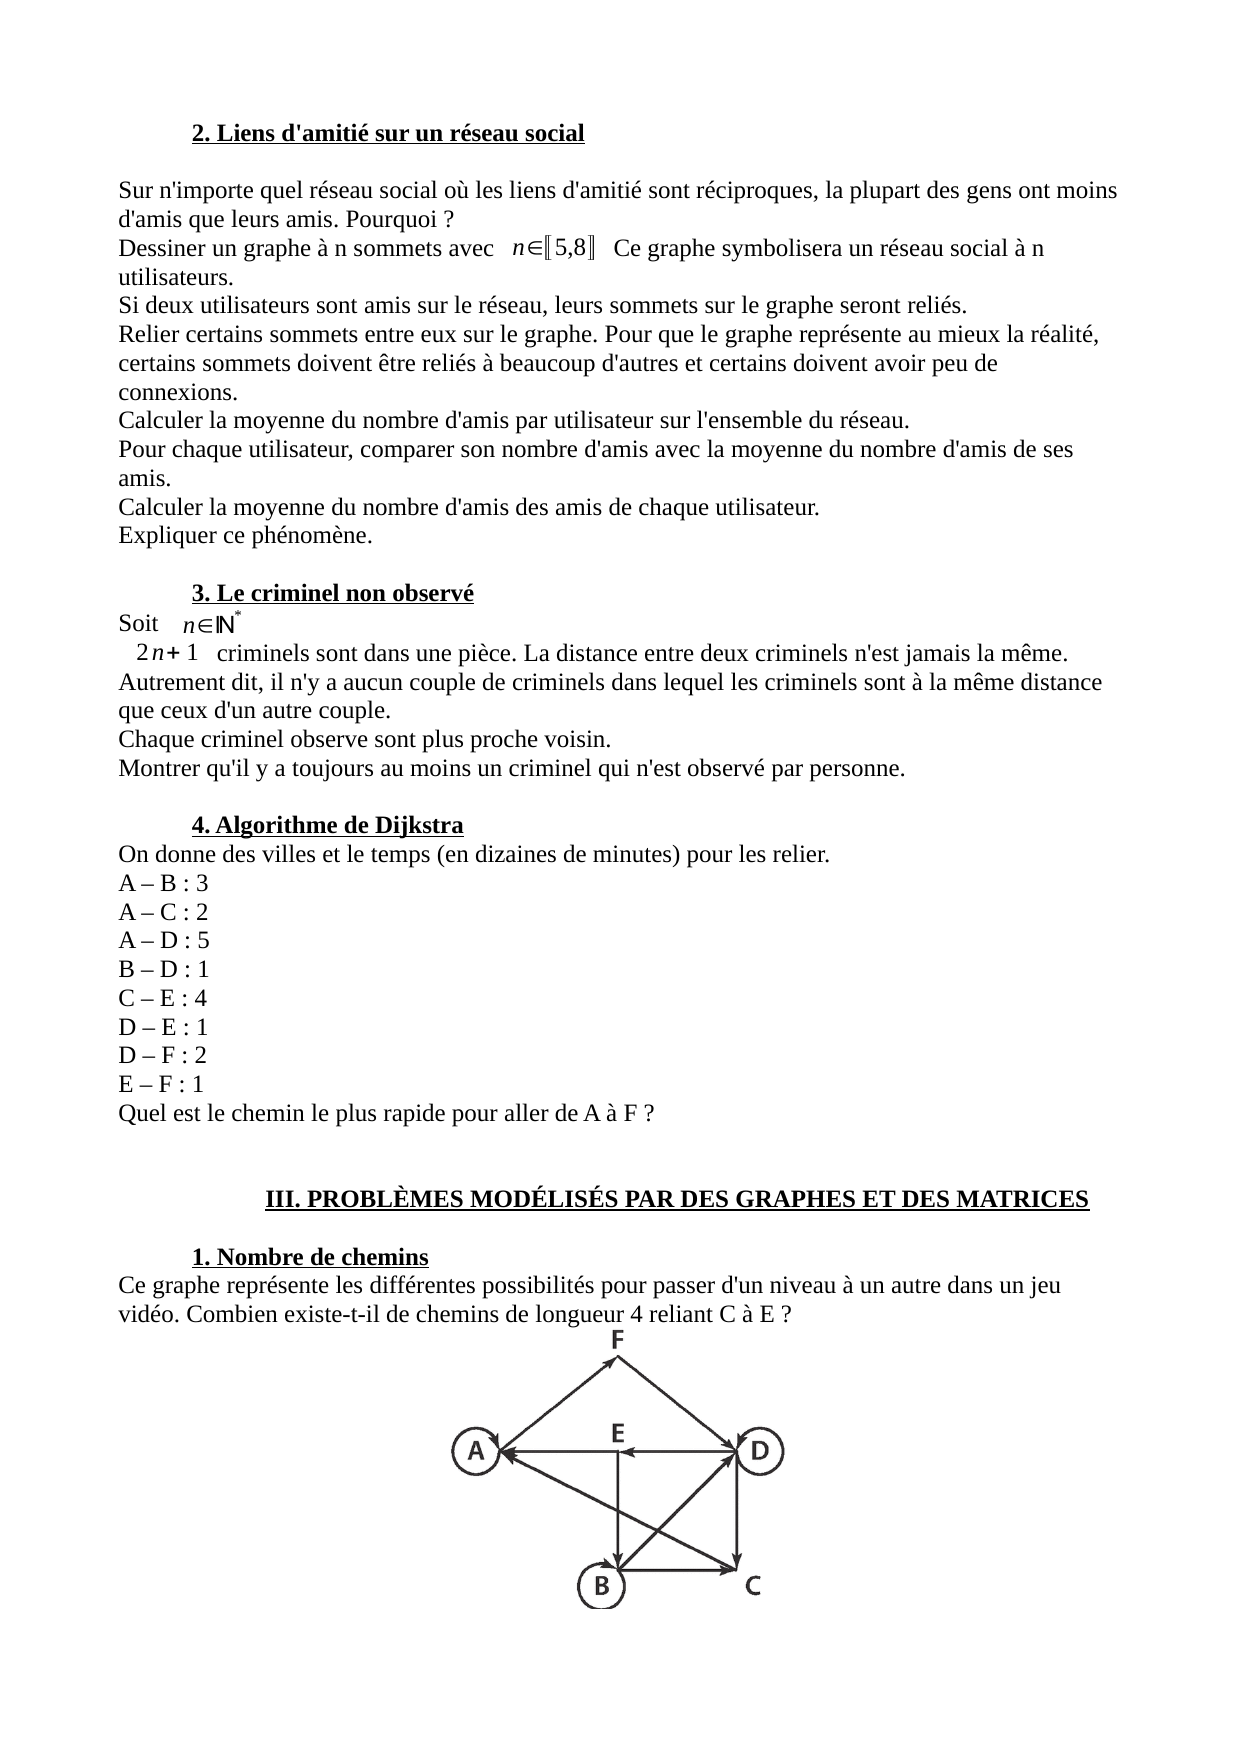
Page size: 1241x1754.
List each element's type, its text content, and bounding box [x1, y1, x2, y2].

text Montrer qu'il y a toujours au moins un criminel qui n'est observé par personne. [118, 753, 1122, 782]
text 3. Le criminel non observé [118, 578, 1122, 607]
text 2. Liens d'amitié sur un réseau social [118, 118, 1122, 147]
text Ce graphe représente les différentes possibilités pour passer d'un niveau à un autre dans un jeu vidéo. Combien existe-t-il de chemins de longueur 4 reliant C à E ? [118, 1271, 1122, 1328]
text C – E : 4 [118, 983, 1122, 1012]
text Calculer la moyenne du nombre d'amis des amis de chaque utilisateur. [118, 492, 1122, 521]
picture [449, 1328, 791, 1609]
text On donne des villes et le temps (en dizaines de minutes) pour les relier. [118, 839, 1122, 868]
text A – C : 2 [118, 897, 1122, 926]
text Relier certains sommets entre eux sur le graphe. Pour que le graphe représente au mieux la réalité, certains sommets doivent être reliés à beaucoup d'autres et certains doivent avoir peu de connexions. [118, 319, 1122, 406]
text criminels sont dans une pièce. La distance entre deux criminels n'est jamais la même. Autrement dit, il n'y a aucun couple de criminels dans lequel les criminels sont à la même distance que ceux d'un autre couple. [118, 638, 1122, 724]
text III. PROBLÈMES MODÉLISÉS PAR DES GRAPHES ET DES MATRICES [118, 1184, 1122, 1213]
text Quel est le chemin le plus rapide pour aller de A à F ? [118, 1098, 1122, 1127]
text D – E : 1 [118, 1012, 1122, 1041]
text Expliquer ce phénomène. [118, 521, 1122, 549]
text Sur n'importe quel réseau social où les liens d'amitié sont réciproques, la plupart des gens ont moins d'amis que leurs amis. Pourquoi ? [118, 176, 1122, 233]
text B – D : 1 [118, 954, 1122, 983]
text Pour chaque utilisateur, comparer son nombre d'amis avec la moyenne du nombre d'amis de ses amis. [118, 434, 1122, 492]
text A – D : 5 [118, 926, 1122, 954]
text Si deux utilisateurs sont amis sur le réseau, leurs sommets sur le graphe seront reliés. [118, 291, 1122, 319]
text Chaque criminel observe sont plus proche voisin. [118, 724, 1122, 753]
text Calculer la moyenne du nombre d'amis par utilisateur sur l'ensemble du réseau. [118, 406, 1122, 434]
text D – F : 2 [118, 1041, 1122, 1069]
text Dessiner un graphe à n sommets avecCe graphe symbolisera un réseau social à n utilisateurs. [118, 233, 1122, 291]
text E – F : 1 [118, 1069, 1122, 1098]
text A – B : 3 [118, 868, 1122, 897]
text Soit [118, 607, 1122, 638]
text 4. Algorithme de Dijkstra [118, 811, 1122, 839]
text 1. Nombre de chemins [118, 1242, 1122, 1271]
